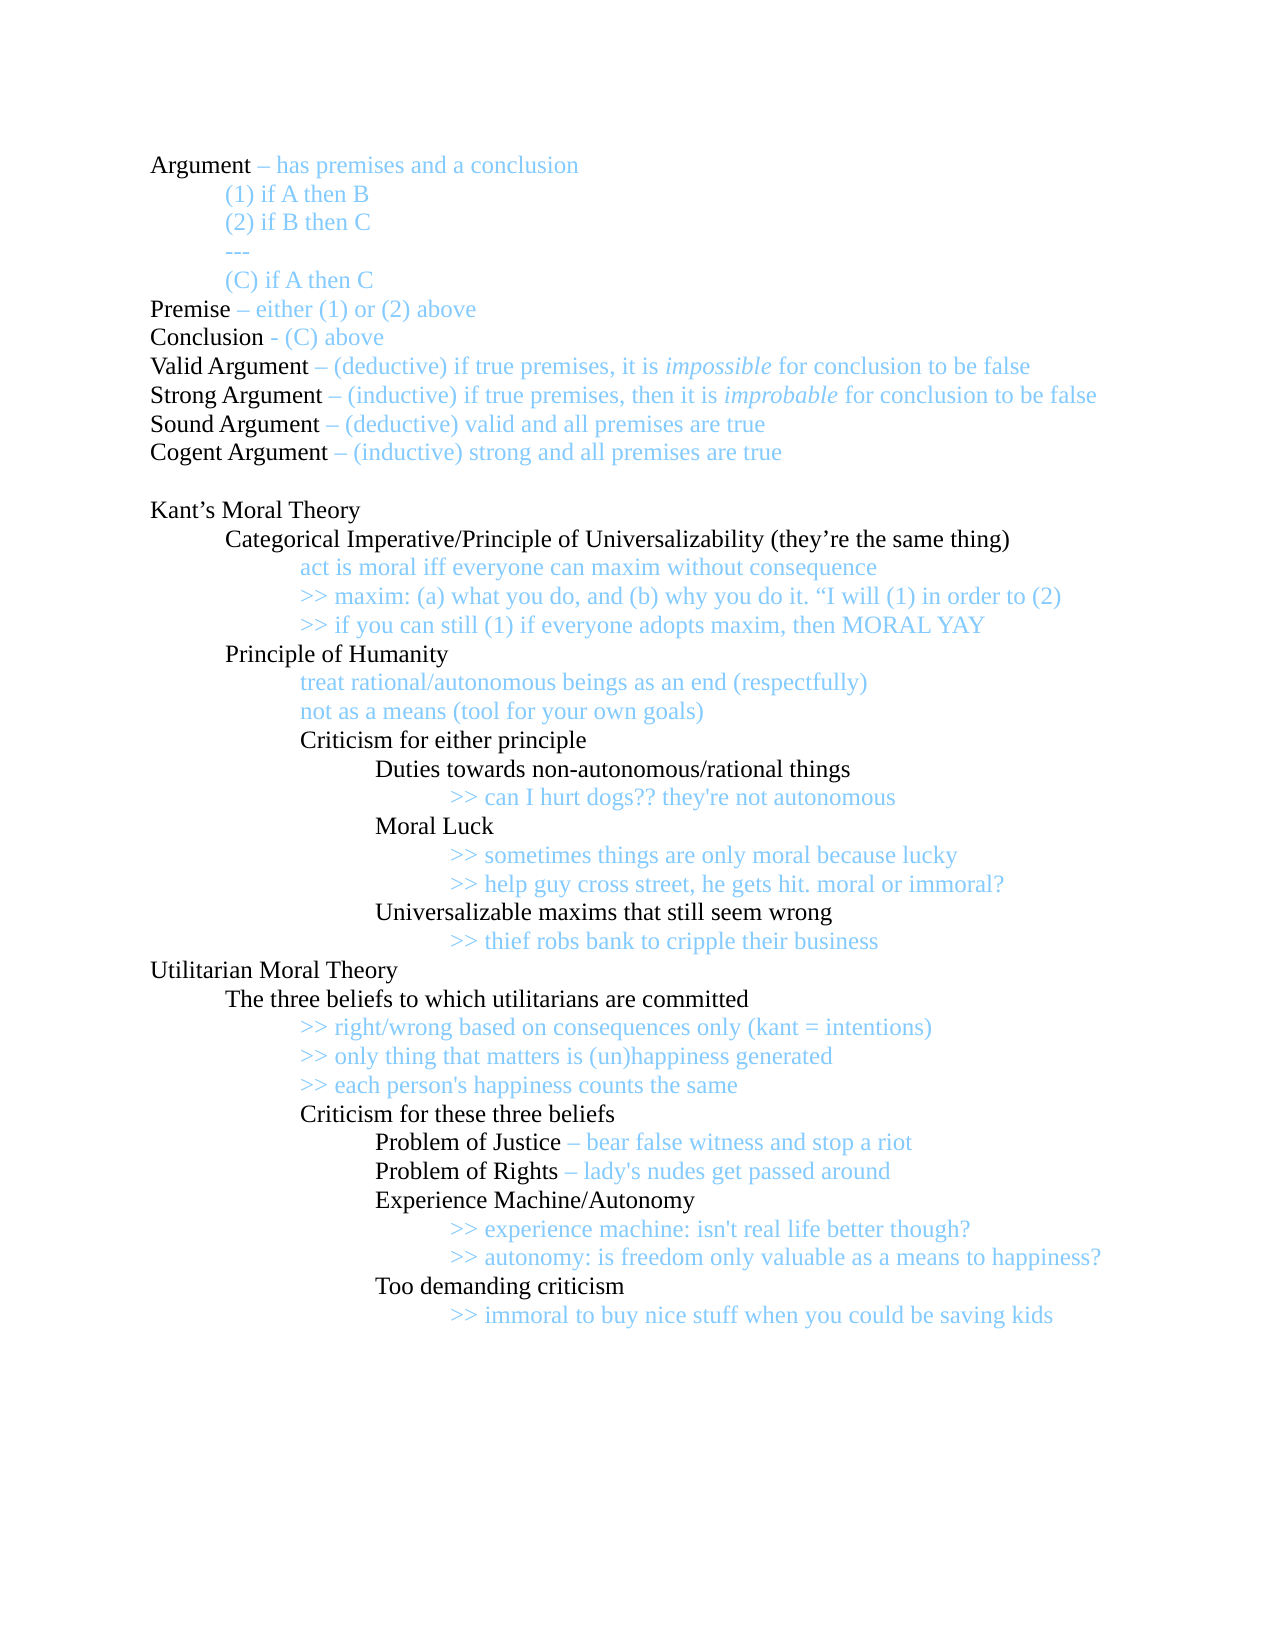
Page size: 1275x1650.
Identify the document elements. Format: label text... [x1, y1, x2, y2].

text Sound Argument – (deductive) valid and all premises are true [150, 409, 1125, 437]
text Principle of Humanity [150, 639, 1125, 667]
text The three beliefs to which utilitarians are committed [150, 984, 1125, 1012]
text Problem of Rights – lady's nudes get passed around [150, 1156, 1125, 1185]
text Duties towards non-autonomous/rational things [150, 754, 1125, 782]
text >> if you can still (1) if everyone adopts maxim, then MORAL YAY [150, 610, 1125, 639]
text not as a means (tool for your own goals) [150, 696, 1125, 725]
text act is moral iff everyone can maxim without consequence [150, 552, 1125, 581]
text Categorical Imperative/Principle of Universalizability (they’re the same thing) [150, 524, 1125, 552]
text Argument – has premises and a conclusion [150, 150, 1125, 179]
text >> immoral to buy nice stuff when you could be saving kids [150, 1300, 1125, 1329]
text treat rational/autonomous beings as an end (respectfully) [150, 667, 1125, 696]
text Problem of Justice – bear false witness and stop a riot [150, 1127, 1125, 1156]
text Kant’s Moral Theory [150, 495, 1125, 524]
text >> only thing that matters is (un)happiness generated [150, 1041, 1125, 1070]
text Valid Argument – (deductive) if true premises, it is impossible for conclusion to be false [150, 351, 1125, 380]
text >> help guy cross street, he gets hit. moral or immoral? [150, 869, 1125, 897]
text --- [150, 236, 1125, 265]
text >> can I hurt dogs?? they're not autonomous [150, 782, 1125, 811]
text Universalizable maxims that still seem wrong [150, 897, 1125, 926]
text >> maxim: (a) what you do, and (b) why you do it. “I will (1) in order to (2) [150, 581, 1125, 610]
text Strong Argument – (inductive) if true premises, then it is improbable for conclusion to be false [150, 380, 1125, 409]
text Moral Luck [150, 811, 1125, 840]
text (C) if A then C [150, 265, 1125, 294]
text Criticism for either principle [150, 725, 1125, 754]
text >> right/wrong based on consequences only (kant = intentions) [150, 1012, 1125, 1041]
text Too demanding criticism [150, 1271, 1125, 1300]
text Conclusion - (C) above [150, 322, 1125, 351]
text Utilitarian Moral Theory [150, 955, 1125, 984]
text Cogent Argument – (inductive) strong and all premises are true [150, 437, 1125, 466]
text >> each person's happiness counts the same [150, 1070, 1125, 1099]
text (2) if B then C [150, 207, 1125, 236]
text >> sometimes things are only moral because lucky [150, 840, 1125, 869]
text >> experience machine: isn't real life better though? [150, 1214, 1125, 1242]
text Experience Machine/Autonomy [150, 1185, 1125, 1214]
text >> thief robs bank to cripple their business [150, 926, 1125, 955]
text Premise – either (1) or (2) above [150, 294, 1125, 322]
text Criticism for these three beliefs [150, 1099, 1125, 1127]
text >> autonomy: is freedom only valuable as a means to happiness? [150, 1242, 1125, 1271]
text (1) if A then B [150, 179, 1125, 207]
